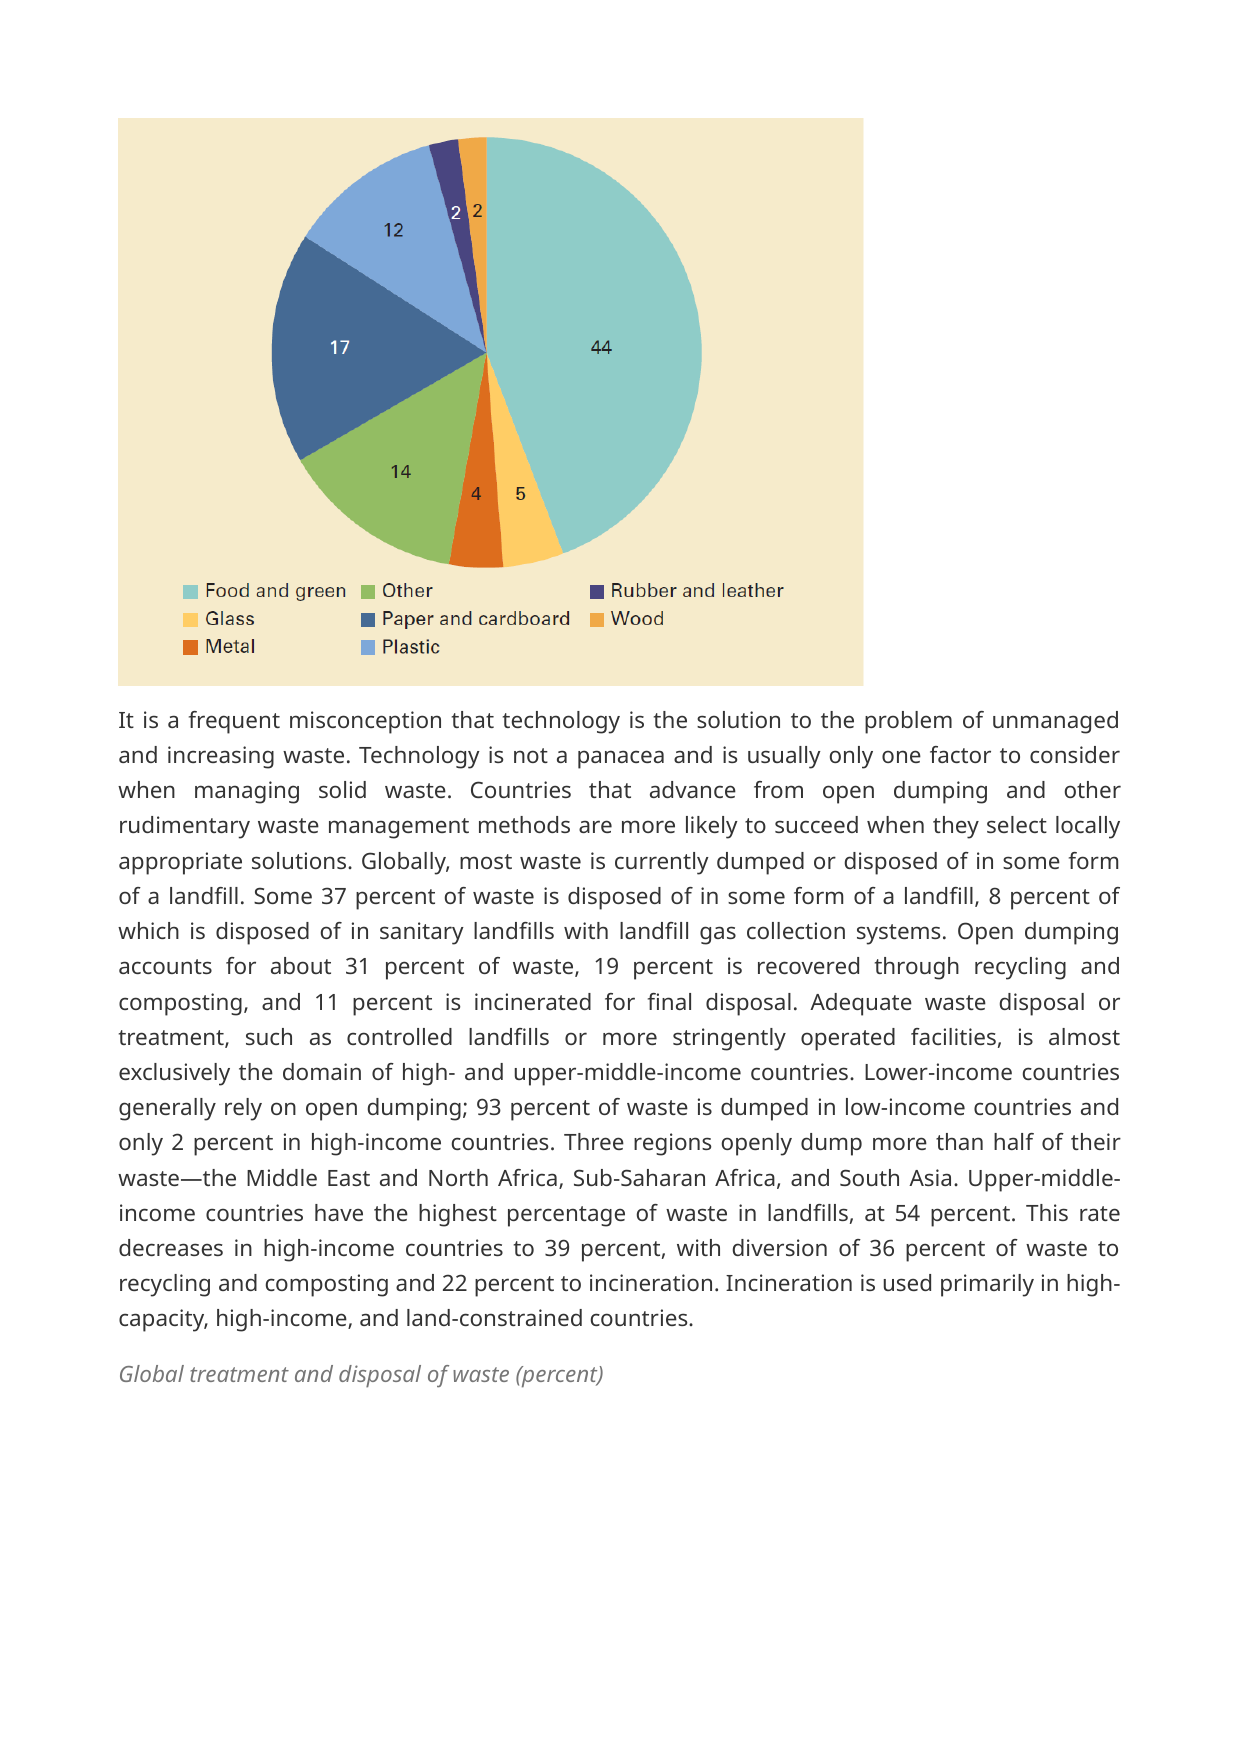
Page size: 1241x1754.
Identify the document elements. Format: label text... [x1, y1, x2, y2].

picture [118, 118, 867, 686]
text It is a frequent misconception that technology is the solution to the problem of unmanaged and increasing waste. Technology is not a panacea and is usually only one factor to consider when managing solid waste. Countries that advance from open dumping and other rudimentary waste management methods are more likely to succeed when they select locally appropriate solutions. Globally, most waste is currently dumped or disposed of in some form of a landfill. Some 37 percent of waste is disposed of in some form of a landfill, 8 percent of which is disposed of in sanitary landfills with landfill gas collection systems. Open dumping accounts for about 31 percent of waste, 19 percent is recovered through recycling and composting, and 11 percent is incinerated for final disposal. Adequate waste disposal or treatment, such as controlled landfills or more stringently operated facilities, is almost exclusively the domain of high- and upper-middle-income countries. Lower-income countries generally rely on open dumping; 93 percent of waste is dumped in low-income countries and only 2 percent in high-income countries. Three regions openly dump more than half of their waste—the Middle East and North Africa, Sub-Saharan Africa, and South Asia. Upper-middle-income countries have the highest percentage of waste in landfills, at 54 percent. This rate decreases in high-income countries to 39 percent, with diversion of 36 percent of waste to recycling and composting and 22 percent to incineration. Incineration is used primarily in high-capacity, high-income, and land-constrained countries. [118, 704, 1122, 1333]
text Global treatment and disposal of waste (percent) [118, 1358, 1122, 1388]
